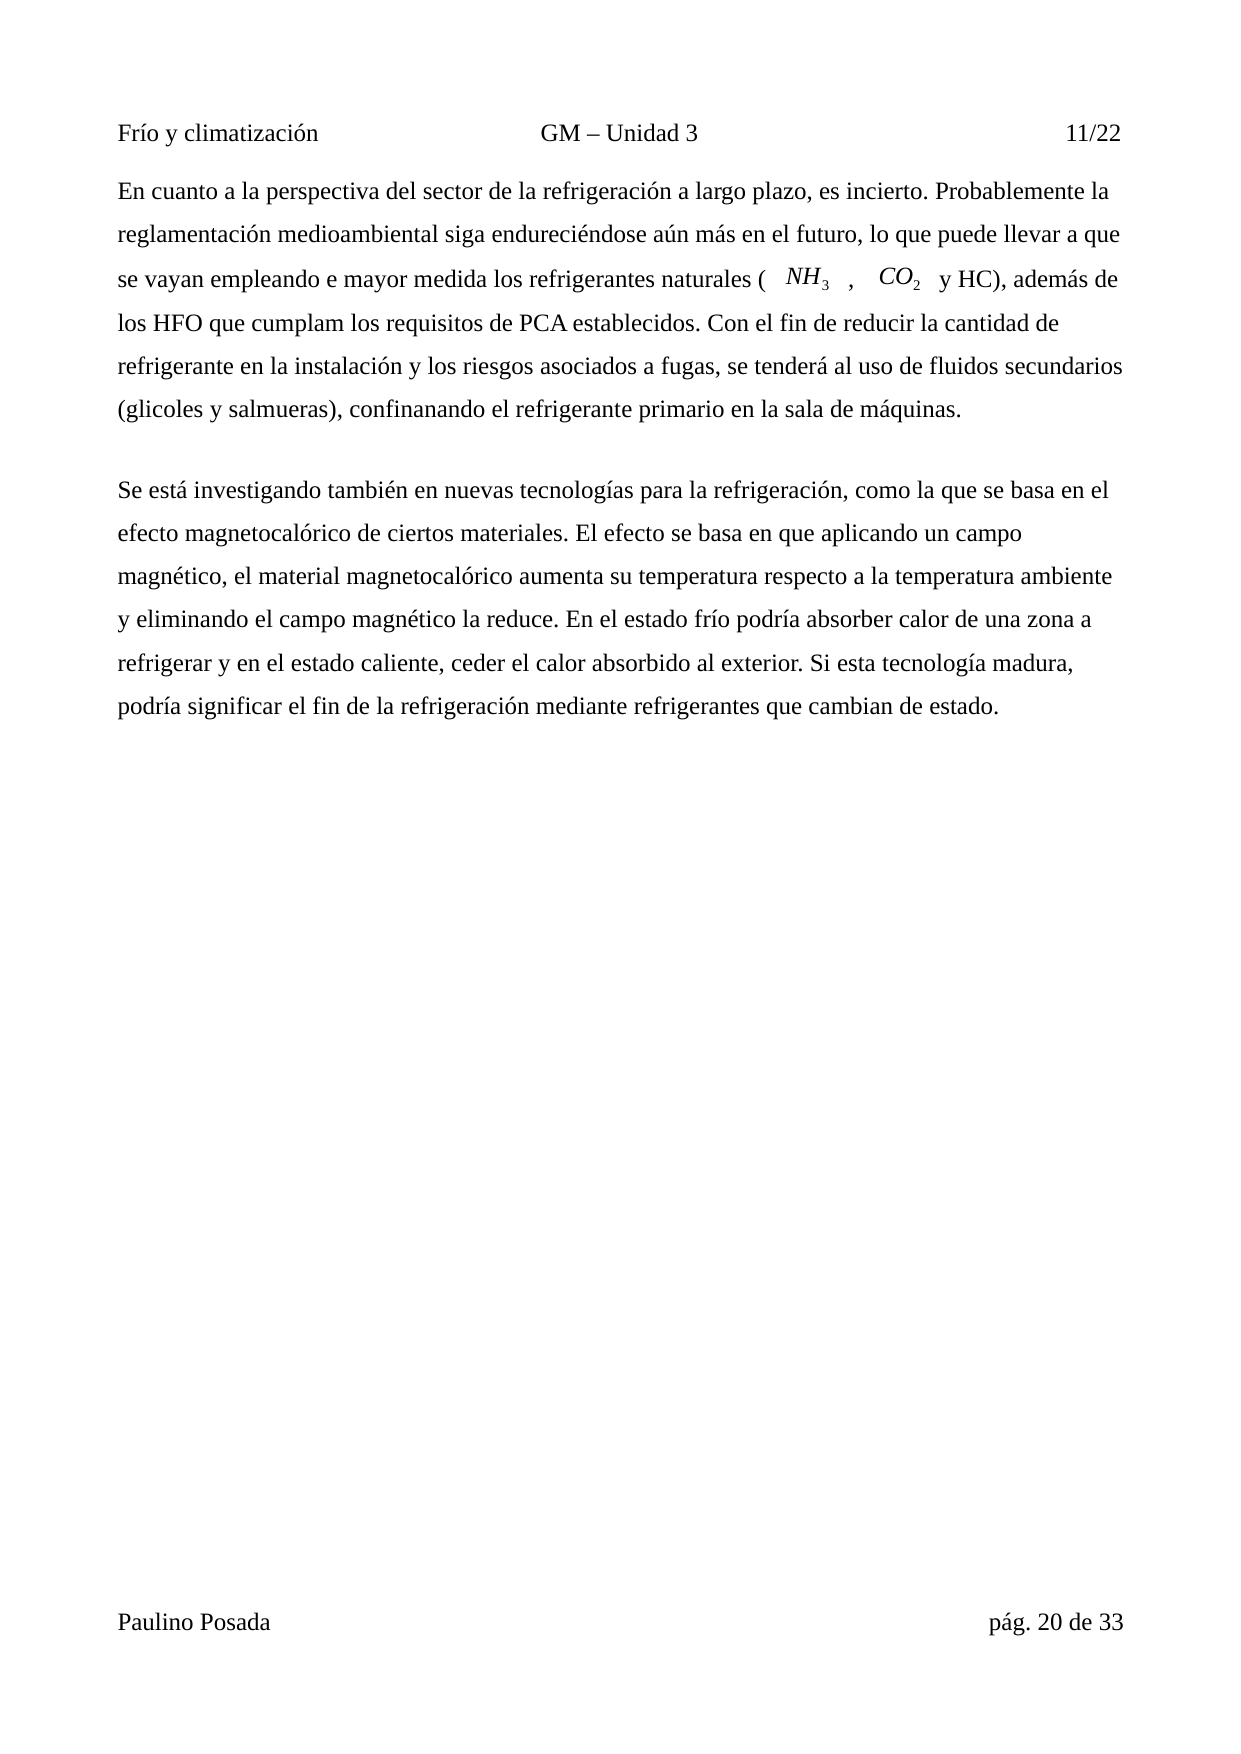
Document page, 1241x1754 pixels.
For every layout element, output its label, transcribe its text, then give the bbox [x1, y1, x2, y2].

text Se está investigando también en nuevas tecnologías para la refrigeración, como la que se basa en el efecto magnetocalórico de ciertos materiales. El efecto se basa en que aplicando un campo magnético, el material magnetocalórico aumenta su temperatura respecto a la temperatura ambiente y eliminando el campo magnético la reduce. En el estado frío podría absorber calor de una zona a refrigerar y en el estado caliente, ceder el calor absorbido al exterior. Si esta tecnología madura, podría significar el fin de la refrigeración mediante refrigerantes que cambian de estado. [117, 475, 1123, 719]
text En cuanto a la perspectiva del sector de la refrigeración a largo plazo, es incierto. Probablemente la reglamentación medioambiental siga endureciéndose aún más en el futuro, lo que puede llevar a que se vayan empleando e mayor medida los refrigerantes naturales (, y HC), además de los HFO que cumplam los requisitos de PCA establecidos. Con el fin de reducir la cantidad de refrigerante en la instalación y los riesgos asociados a fugas, se tenderá al uso de fluidos secundarios (glicoles y salmueras), confinanando el refrigerante primario en la sala de máquinas. [117, 176, 1123, 423]
